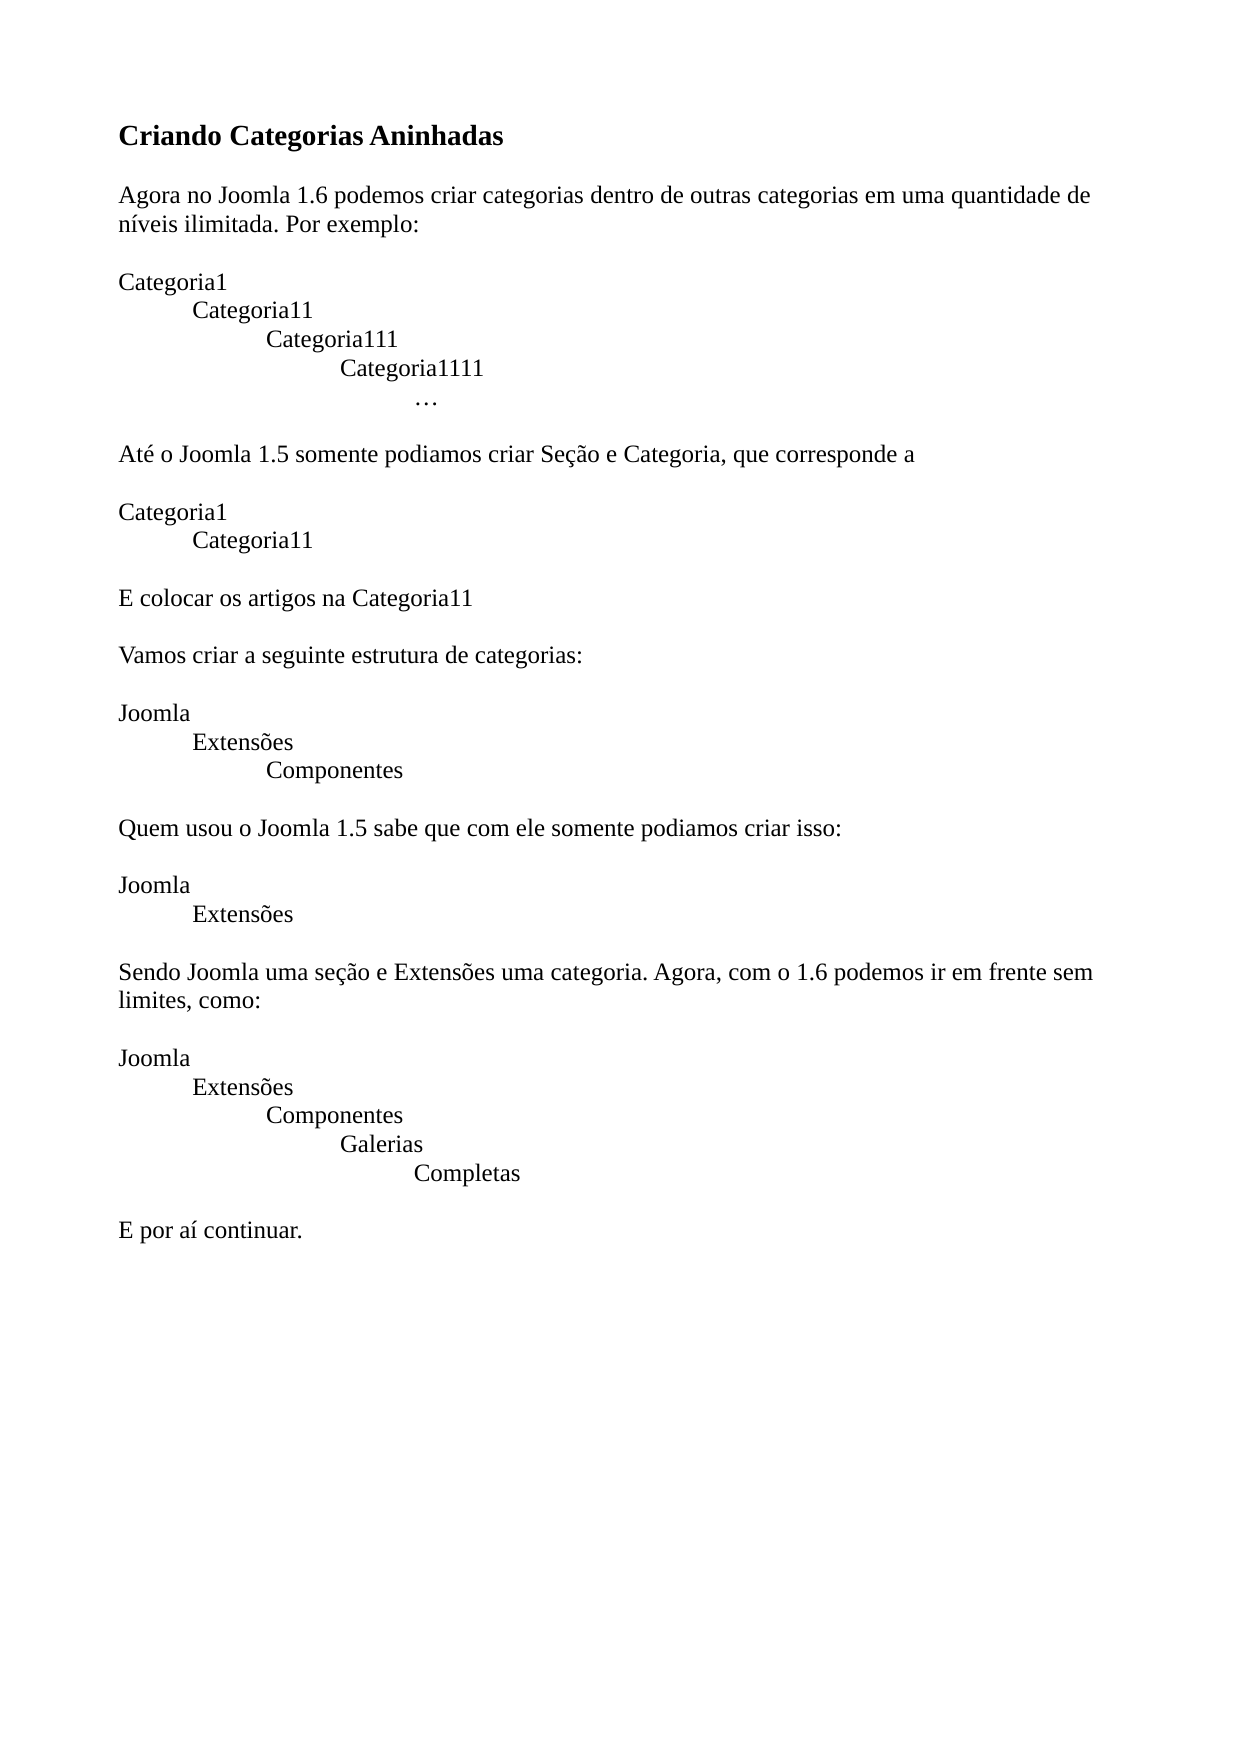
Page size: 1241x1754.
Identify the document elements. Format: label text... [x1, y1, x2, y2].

text Vamos criar a seguinte estrutura de categorias: [118, 640, 1122, 669]
text Categoria1 [118, 267, 1122, 295]
text Joomla [118, 698, 1122, 727]
text Categoria1 [118, 497, 1122, 525]
text Extensões [118, 727, 1122, 755]
text Até o Joomla 1.5 somente podiamos criar Seção e Categoria, que corresponde a [118, 439, 1122, 468]
text Joomla [118, 1043, 1122, 1072]
text Categoria111 [118, 324, 1122, 353]
text Extensões [118, 1072, 1122, 1100]
text Componentes [118, 755, 1122, 784]
text … [118, 382, 1122, 410]
text E por aí continuar. [118, 1215, 1122, 1244]
text Criando Categorias Aninhadas [118, 118, 1122, 152]
text E colocar os artigos na Categoria11 [118, 583, 1122, 612]
text Categoria11 [118, 295, 1122, 324]
text Extensões [118, 899, 1122, 928]
text Quem usou o Joomla 1.5 sabe que com ele somente podiamos criar isso: [118, 813, 1122, 842]
text Componentes [118, 1100, 1122, 1129]
text Joomla [118, 870, 1122, 899]
text Galerias [118, 1129, 1122, 1158]
text Agora no Joomla 1.6 podemos criar categorias dentro de outras categorias em uma quantidade de níveis ilimitada. Por exemplo: [118, 180, 1122, 238]
text Categoria1111 [118, 353, 1122, 382]
text Completas [118, 1158, 1122, 1187]
text Sendo Joomla uma seção e Extensões uma categoria. Agora, com o 1.6 podemos ir em frente sem limites, como: [118, 957, 1122, 1014]
text Categoria11 [118, 525, 1122, 554]
